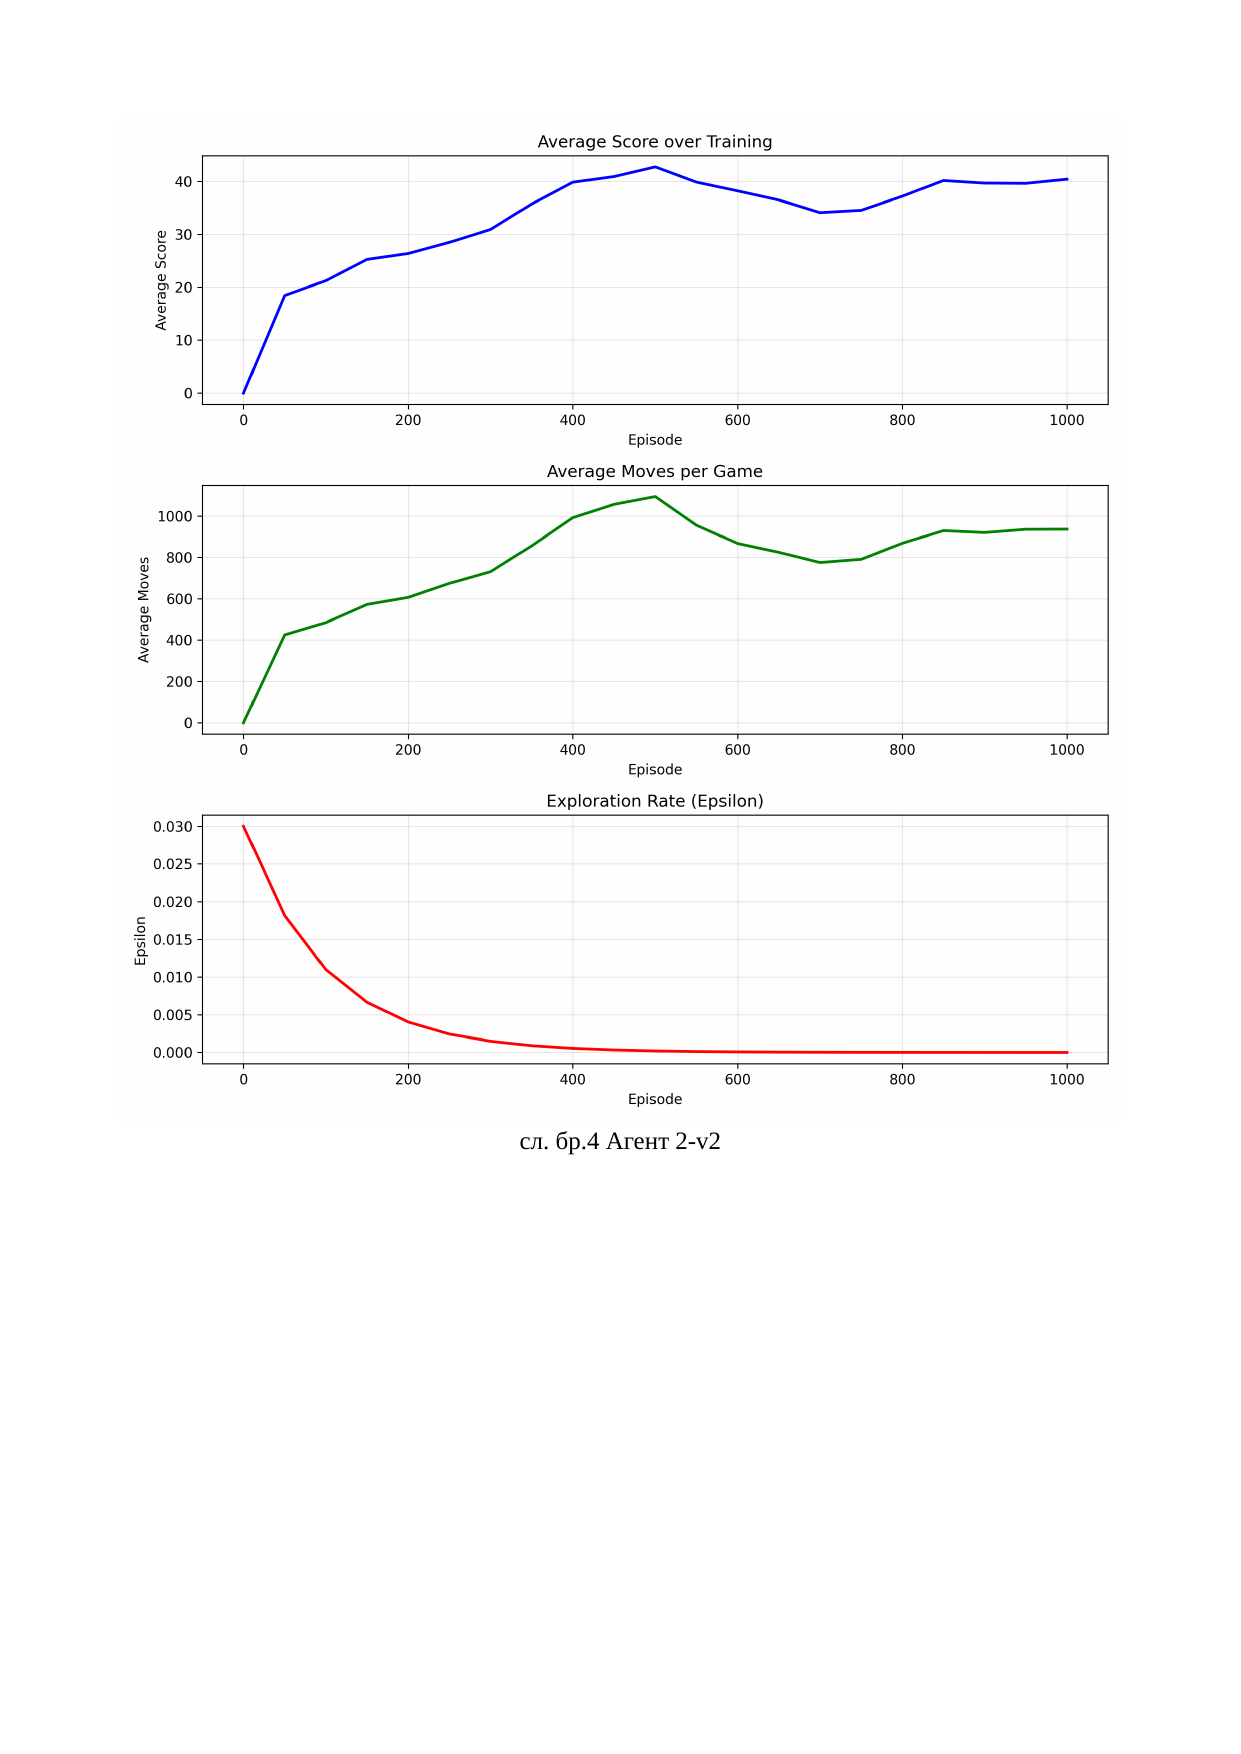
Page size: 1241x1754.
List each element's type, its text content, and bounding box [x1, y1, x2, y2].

text сл. бр.4 Агент 2-v2 [118, 1122, 1122, 1155]
picture [118, 118, 1123, 1122]
